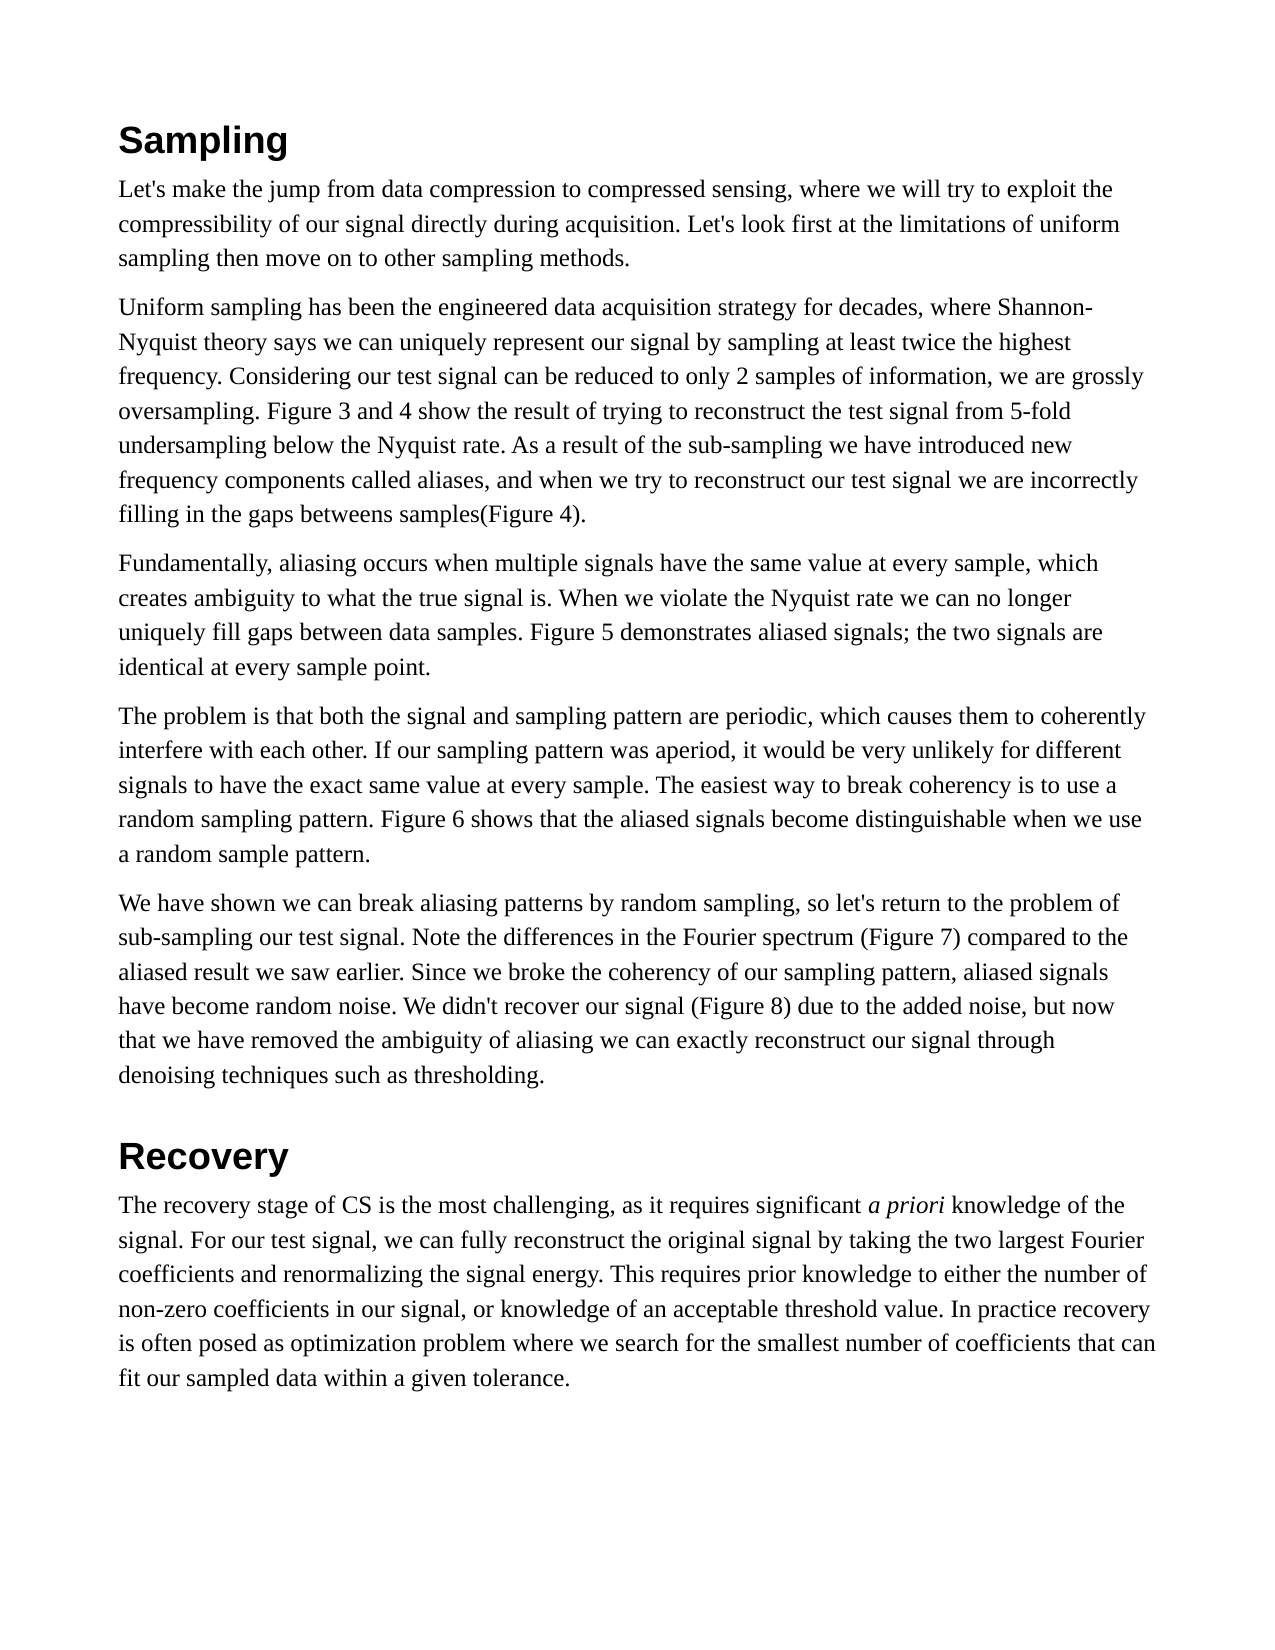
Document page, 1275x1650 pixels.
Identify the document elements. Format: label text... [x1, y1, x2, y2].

subtitle Recovery [118, 1134, 1157, 1178]
text Fundamentally, aliasing occurs when multiple signals have the same value at every sample, which creates ambiguity to what the true signal is. When we violate the Nyquist rate we can no longer uniquely fill gaps between data samples. Figure 5 demonstrates aliased signals; the two signals are identical at every sample point. [118, 548, 1157, 680]
text Let's make the jump from data compression to compressed sensing, where we will try to exploit the compressibility of our signal directly during acquisition. Let's look first at the limitations of uniform sampling then move on to other sampling methods. [118, 174, 1157, 272]
text Uniform sampling has been the engineered data acquisition strategy for decades, where Shannon-Nyquist theory says we can uniquely represent our signal by sampling at least twice the highest frequency. Considering our test signal can be reduced to only 2 samples of information, we are grossly oversampling. Figure 3 and 4 show the result of trying to reconstruct the test signal from 5-fold undersampling below the Nyquist rate. As a result of the sub-sampling we have introduced new frequency components called aliases, and when we try to reconstruct our test signal we are incorrectly filling in the gaps betweens samples(Figure 4). [118, 292, 1157, 528]
text The recovery stage of CS is the most challenging, as it requires significant a priori knowledge of the signal. For our test signal, we can fully reconstruct the original signal by taking the two largest Fourier coefficients and renormalizing the signal energy. This requires prior knowledge to either the number of non-zero coefficients in our signal, or knowledge of an acceptable threshold value. In practice recovery is often posed as optimization problem where we search for the smallest number of coefficients that can fit our sampled data within a given tolerance. [118, 1190, 1157, 1391]
text We have shown we can break aliasing patterns by random sampling, so let's return to the problem of sub-sampling our test signal. Note the differences in the Fourier spectrum (Figure 7) compared to the aliased result we saw earlier. Since we broke the coherency of our sampling pattern, aliased signals have become random noise. We didn't recover our signal (Figure 8) due to the added noise, but now that we have removed the ambiguity of aliasing we can exactly reconstruct our signal through denoising techniques such as thresholding. [118, 888, 1157, 1089]
text The problem is that both the signal and sampling pattern are periodic, which causes them to coherently interfere with each other. If our sampling pattern was aperiod, it would be very unlikely for different signals to have the exact same value at every sample. The easiest way to break coherency is to use a random sampling pattern. Figure 6 shows that the aliased signals become distinguishable when we use a random sample pattern. [118, 701, 1157, 867]
subtitle Sampling [118, 118, 1157, 162]
